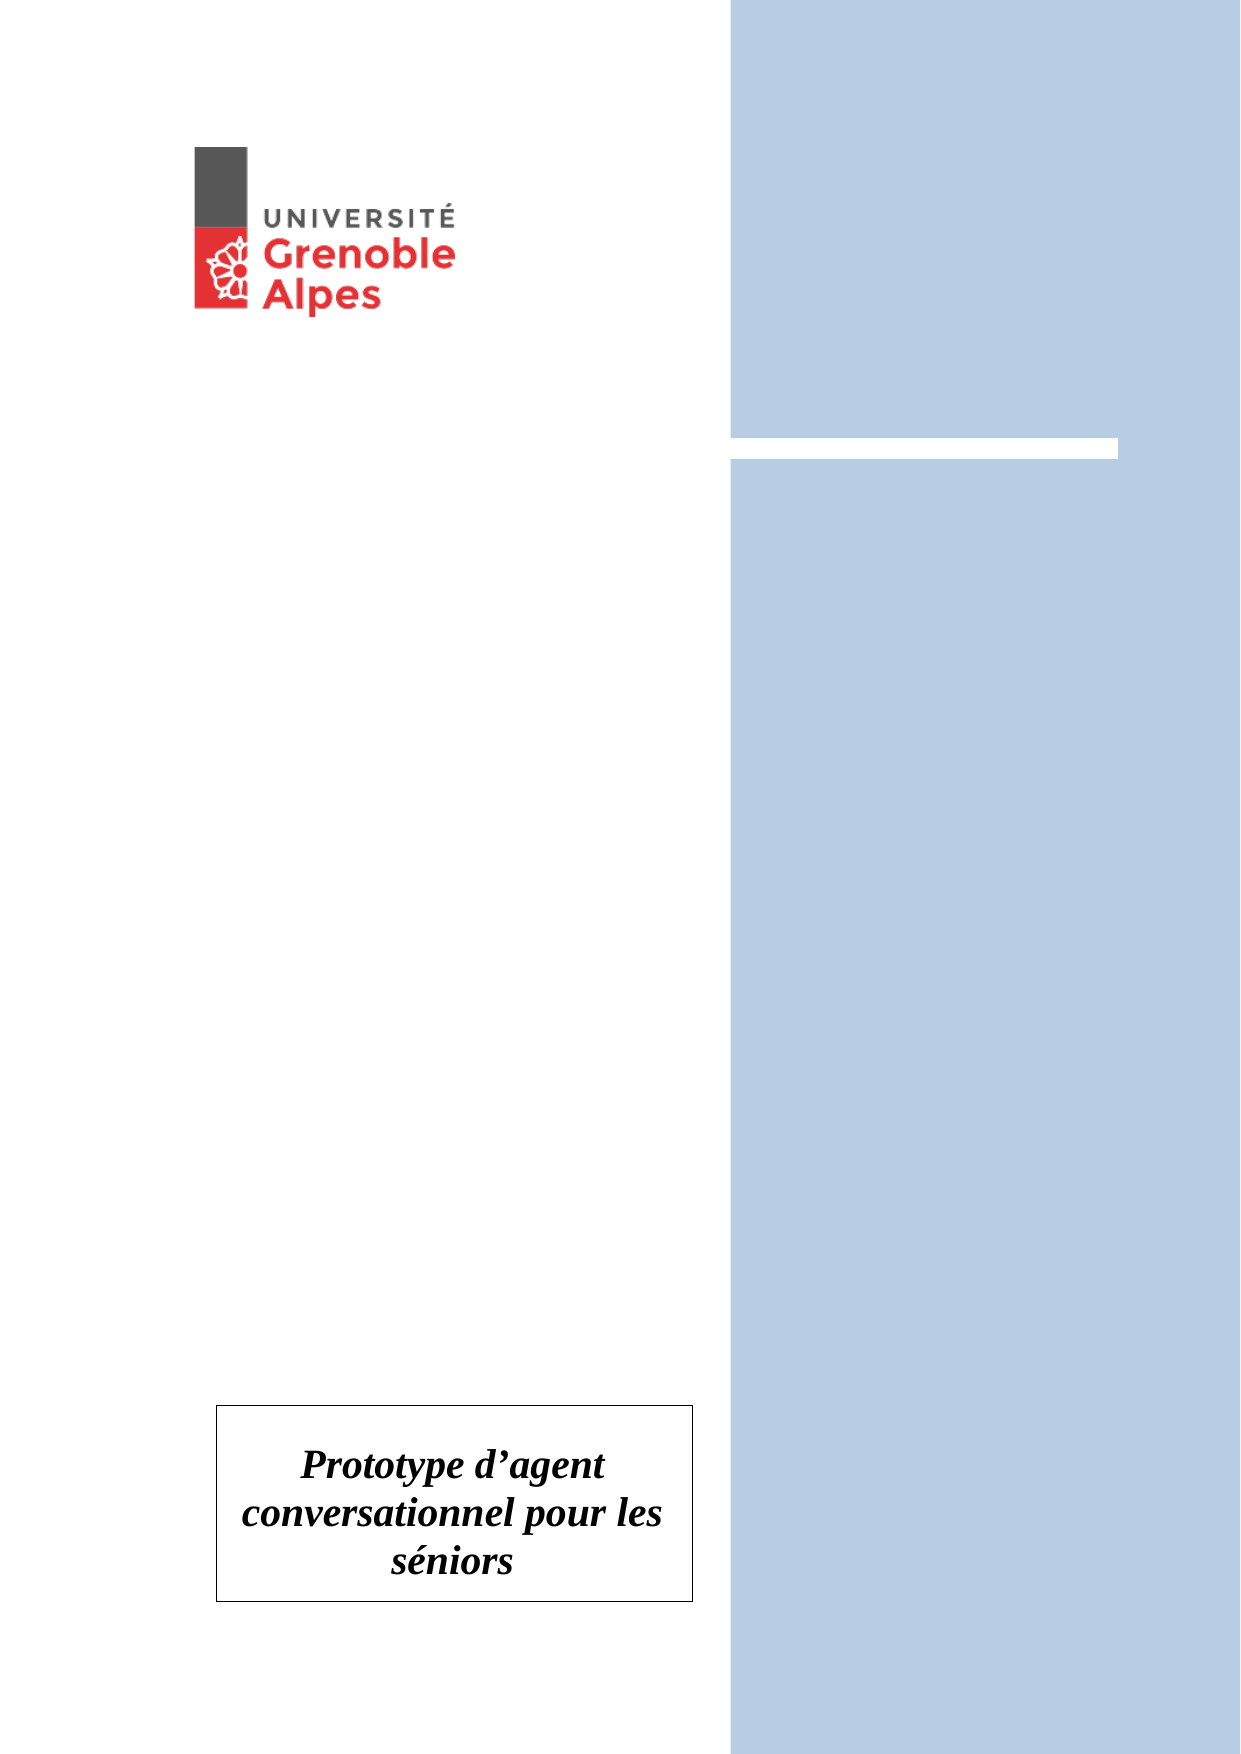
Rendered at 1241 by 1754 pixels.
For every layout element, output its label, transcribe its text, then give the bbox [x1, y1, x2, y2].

text Prototype d’agent conversationnel pour les séniors [232, 1439, 676, 1583]
picture [194, 147, 455, 317]
